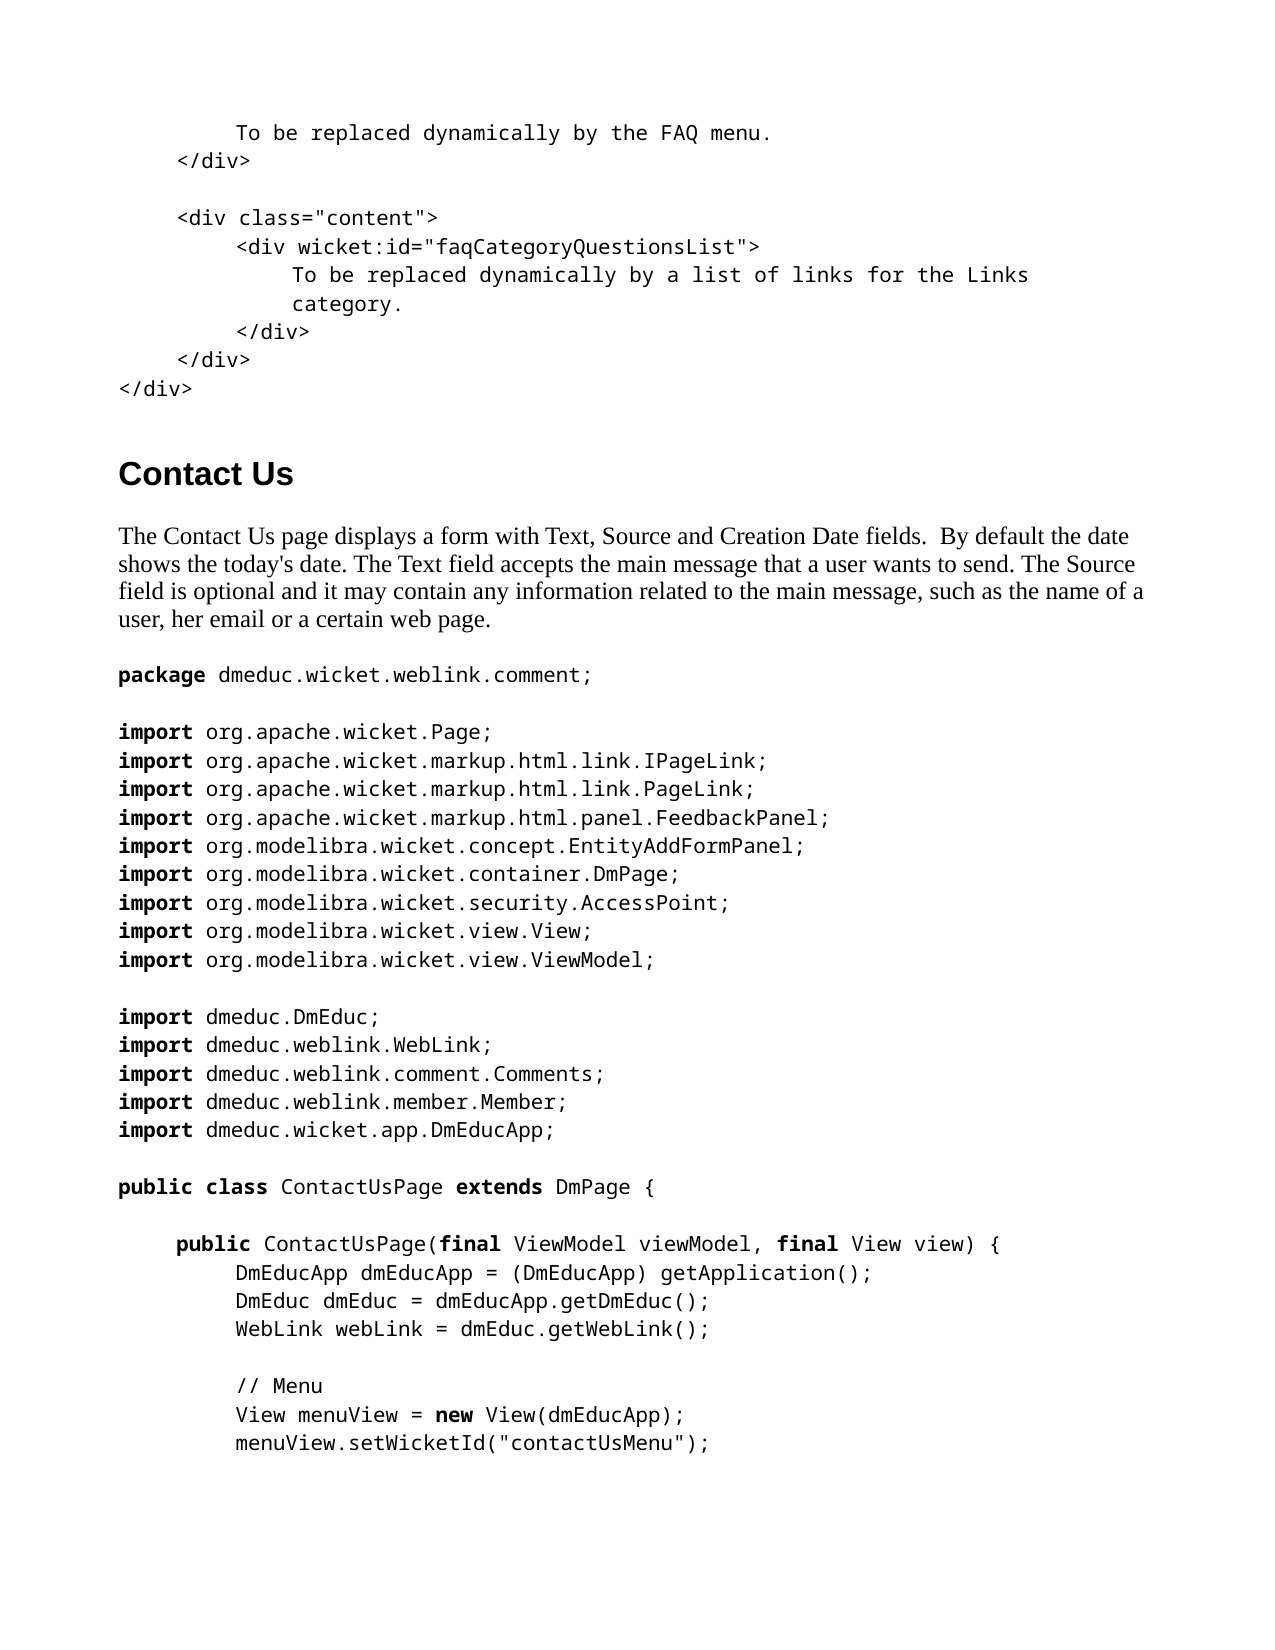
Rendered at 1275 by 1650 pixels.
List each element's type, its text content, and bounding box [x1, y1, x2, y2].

text import org.apache.wicket.markup.html.panel.FeedbackPanel; [118, 803, 1157, 831]
text import dmeduc.weblink.comment.Comments; [118, 1059, 1157, 1087]
text To be replaced dynamically by the FAQ menu. [118, 118, 1157, 147]
text </div> [118, 147, 1157, 175]
text import org.apache.wicket.markup.html.link.IPageLink; [118, 746, 1157, 774]
text To be replaced dynamically by a list of links for the Links [118, 260, 1157, 289]
text </div> [118, 317, 1157, 346]
text import org.modelibra.wicket.concept.EntityAddFormPanel; [118, 831, 1157, 859]
text import org.modelibra.wicket.view.View; [118, 916, 1157, 945]
text import dmeduc.wicket.app.DmEducApp; [118, 1116, 1157, 1144]
text import dmeduc.weblink.member.Member; [118, 1087, 1157, 1116]
text WebLink webLink = dmEduc.getWebLink(); [118, 1314, 1157, 1343]
text import org.modelibra.wicket.container.DmPage; [118, 859, 1157, 888]
text <div wicket:id="faqCategoryQuestionsList"> [118, 232, 1157, 260]
text menuView.setWicketId("contactUsMenu"); [118, 1428, 1157, 1457]
text import org.apache.wicket.Page; [118, 717, 1157, 746]
text </div> [118, 346, 1157, 374]
text public ContactUsPage(final ViewModel viewModel, final View view) { [118, 1229, 1157, 1258]
text View menuView = new View(dmEducApp); [118, 1400, 1157, 1428]
text import org.modelibra.wicket.security.AccessPoint; [118, 888, 1157, 916]
text DmEducApp dmEducApp = (DmEducApp) getApplication(); [118, 1258, 1157, 1286]
text // Menu [118, 1371, 1157, 1400]
text public class ContactUsPage extends DmPage { [118, 1172, 1157, 1201]
text import org.modelibra.wicket.view.ViewModel; [118, 945, 1157, 973]
text <div class="content"> [118, 203, 1157, 232]
text import dmeduc.weblink.WebLink; [118, 1030, 1157, 1059]
text package dmeduc.wicket.weblink.comment; [118, 661, 1157, 689]
text The Contact Us page displays a form with Text, Source and Creation Date fields. By default the date shows the today's date. The Text field accepts the main message that a user wants to send. The Source field is optional and it may contain any information related to the main message, such as the name of a user, her email or a certain web page. [118, 522, 1157, 633]
text import dmeduc.DmEduc; [118, 1002, 1157, 1030]
subtitle Contact Us [118, 455, 1157, 492]
text import org.apache.wicket.markup.html.link.PageLink; [118, 774, 1157, 803]
text category. [118, 289, 1157, 317]
text </div> [118, 374, 1157, 402]
text DmEduc dmEduc = dmEducApp.getDmEduc(); [118, 1286, 1157, 1314]
